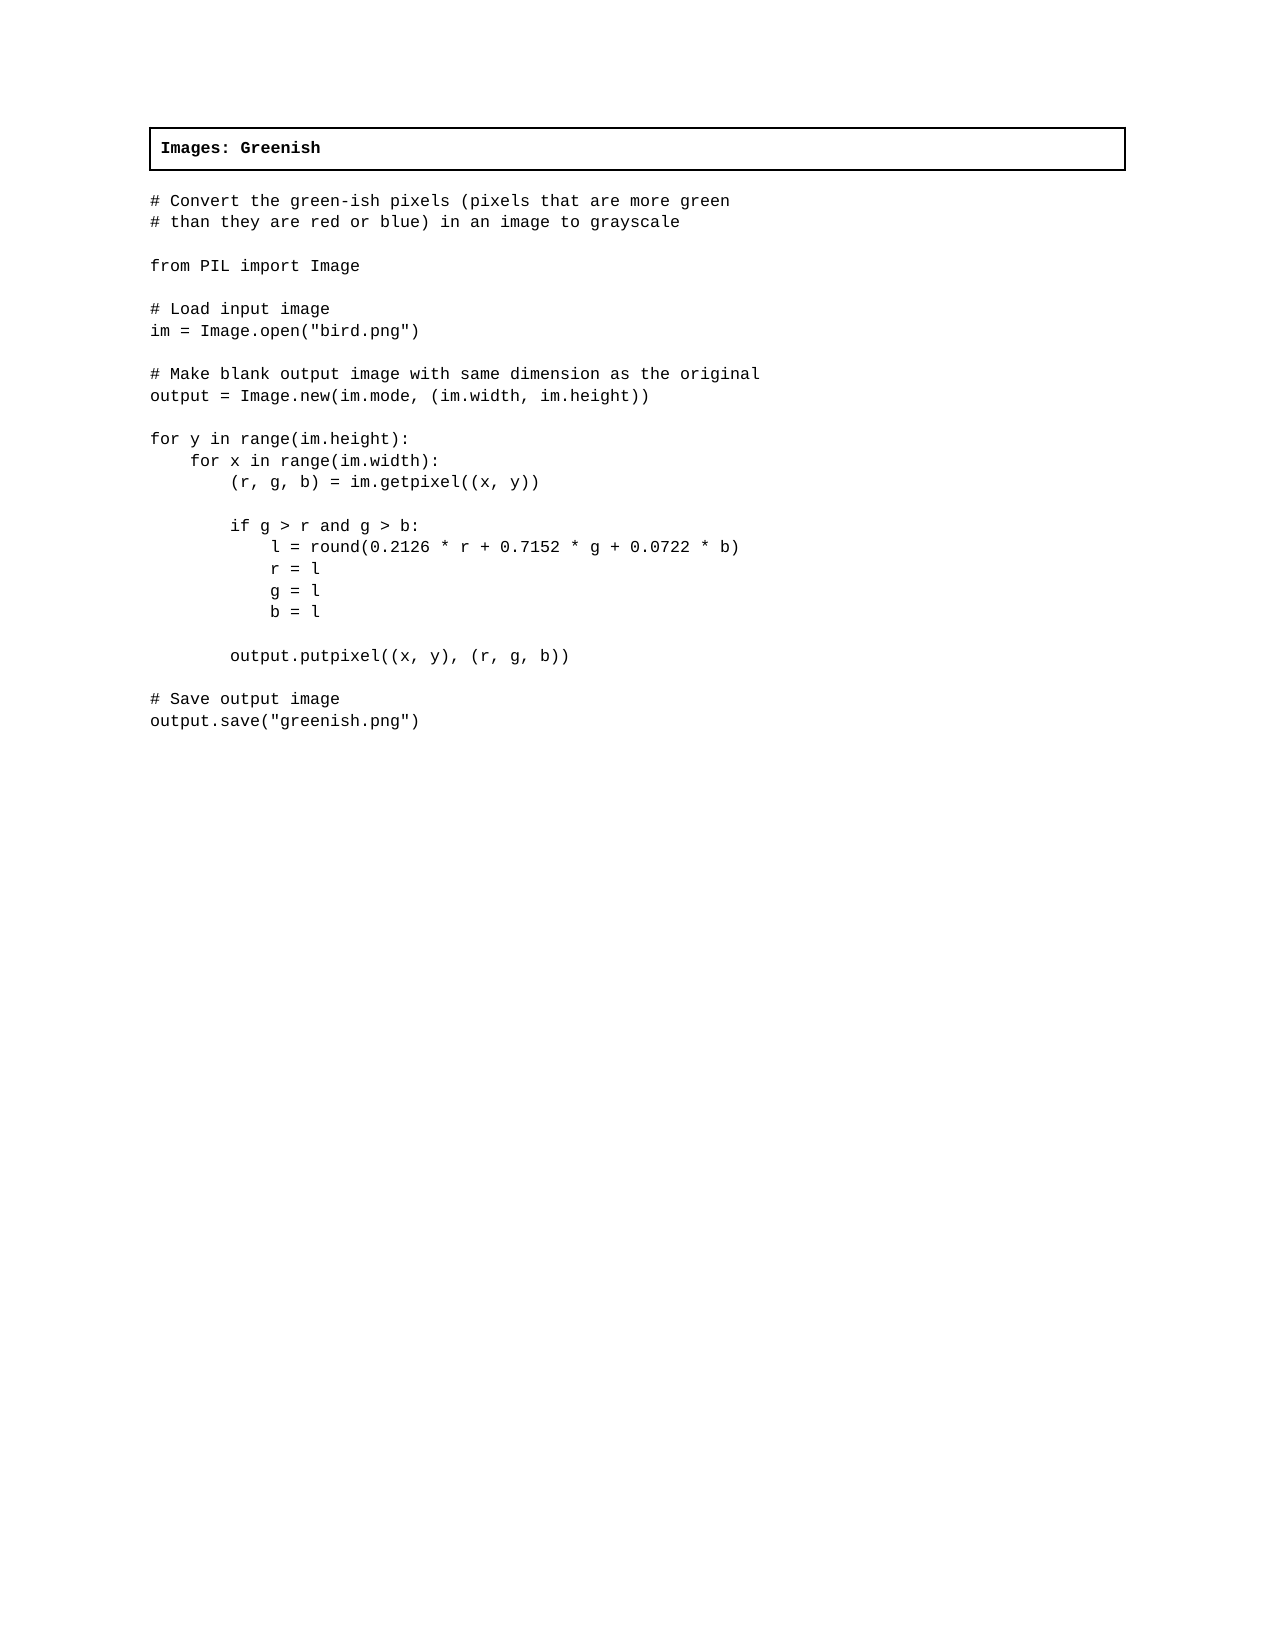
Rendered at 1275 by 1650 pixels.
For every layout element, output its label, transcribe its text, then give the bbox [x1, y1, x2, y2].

text from PIL import Image [150, 257, 1125, 276]
table_header Images: Greenish [151, 129, 1124, 168]
text r = l [150, 561, 1125, 579]
text for y in range(im.height): [150, 431, 1125, 449]
text # Save output image [150, 691, 1125, 709]
text (r, g, b) = im.getpixel((x, y)) [150, 474, 1125, 493]
text l = round(0.2126 * r + 0.7152 * g + 0.0722 * b) [150, 539, 1125, 558]
text # than they are red or blue) in an image to grayscale [150, 214, 1125, 233]
text # Convert the green-ish pixels (pixels that are more green [150, 192, 1125, 211]
text im = Image.open("bird.png") [150, 322, 1125, 341]
text output = Image.new(im.mode, (im.width, im.height)) [150, 387, 1125, 406]
text b = l [150, 604, 1125, 623]
text g = l [150, 582, 1125, 601]
text # Load input image [150, 301, 1125, 319]
text for x in range(im.width): [150, 452, 1125, 471]
text # Make blank output image with same dimension as the original [150, 366, 1125, 384]
text if g > r and g > b: [150, 517, 1125, 536]
text output.putpixel((x, y), (r, g, b)) [150, 647, 1125, 666]
text output.save("greenish.png") [150, 712, 1125, 731]
